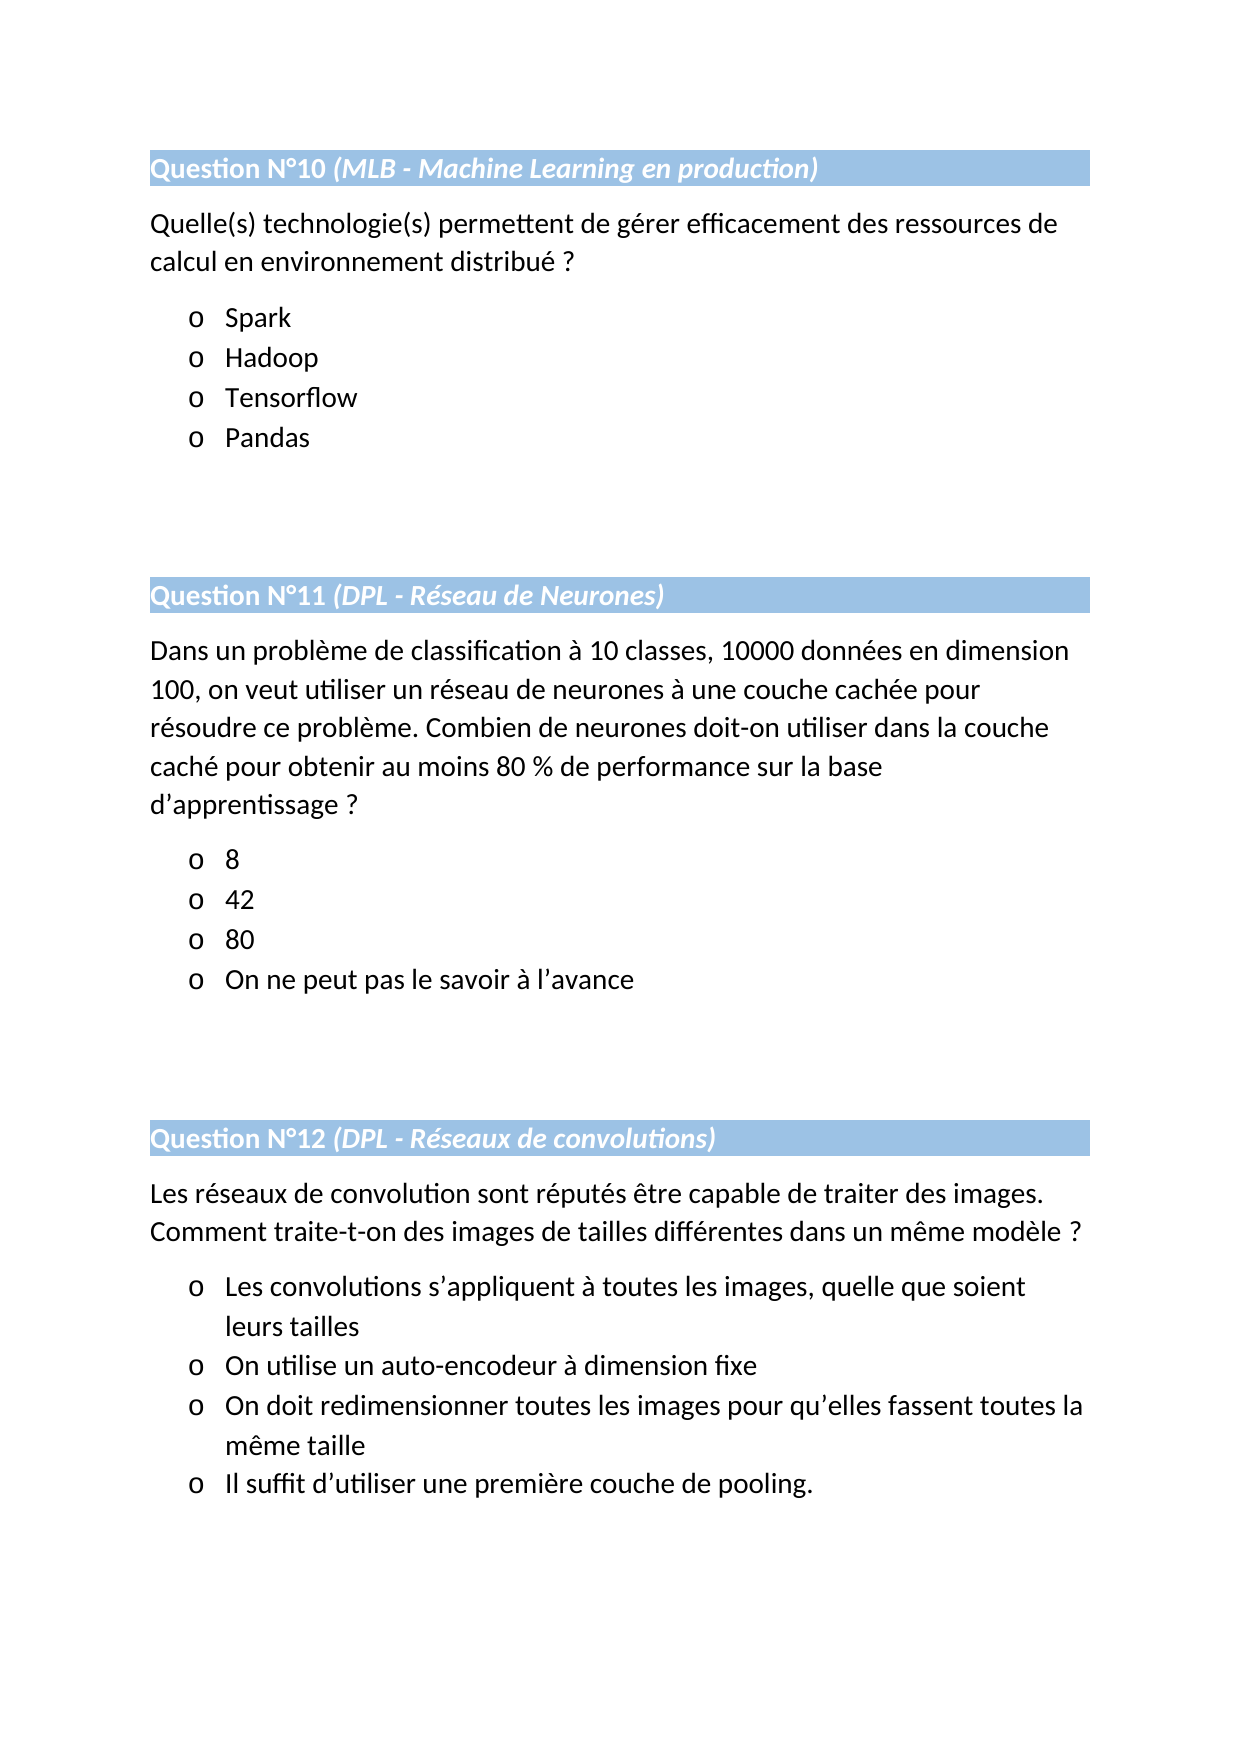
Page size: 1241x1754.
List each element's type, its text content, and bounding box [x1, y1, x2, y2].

list Les convolutions s’appliquent à toutes les images, quelle que soient leurs tailles [187, 1268, 1090, 1344]
list Il suffit d’utiliser une première couche de pooling. [187, 1465, 1090, 1502]
list Hadoop [187, 339, 1090, 376]
list Pandas [187, 419, 1090, 456]
text Dans un problème de classification à 10 classes, 10000 données en dimension 100, on veut utiliser un réseau de neurones à une couche cachée pour résoudre ce problème. Combien de neurones doit-on utiliser dans la couche caché pour obtenir au moins 80 % de performance sur la base d’apprentissage ? [150, 632, 1090, 822]
text Question N°11 (DPL - Réseau de Neurones) [150, 577, 1090, 613]
list 80 [187, 921, 1090, 958]
text Quelle(s) technologie(s) permettent de gérer efficacement des ressources de calcul en environnement distribué ? [150, 205, 1090, 279]
text Question N°10 (MLB - Machine Learning en production) [150, 150, 1090, 186]
text Question N°12 (DPL - Réseaux de convolutions) [150, 1120, 1090, 1156]
list Spark [187, 299, 1090, 336]
list On doit redimensionner toutes les images pour qu’elles fassent toutes la même taille [187, 1387, 1090, 1462]
list 8 [187, 841, 1090, 878]
text Les réseaux de convolution sont réputés être capable de traiter des images. Comment traite-t-on des images de tailles différentes dans un même modèle ? [150, 1175, 1090, 1249]
list On ne peut pas le savoir à l’avance [187, 961, 1090, 998]
list On utilise un auto-encodeur à dimension fixe [187, 1347, 1090, 1384]
list Tensorflow [187, 379, 1090, 416]
list 42 [187, 881, 1090, 918]
